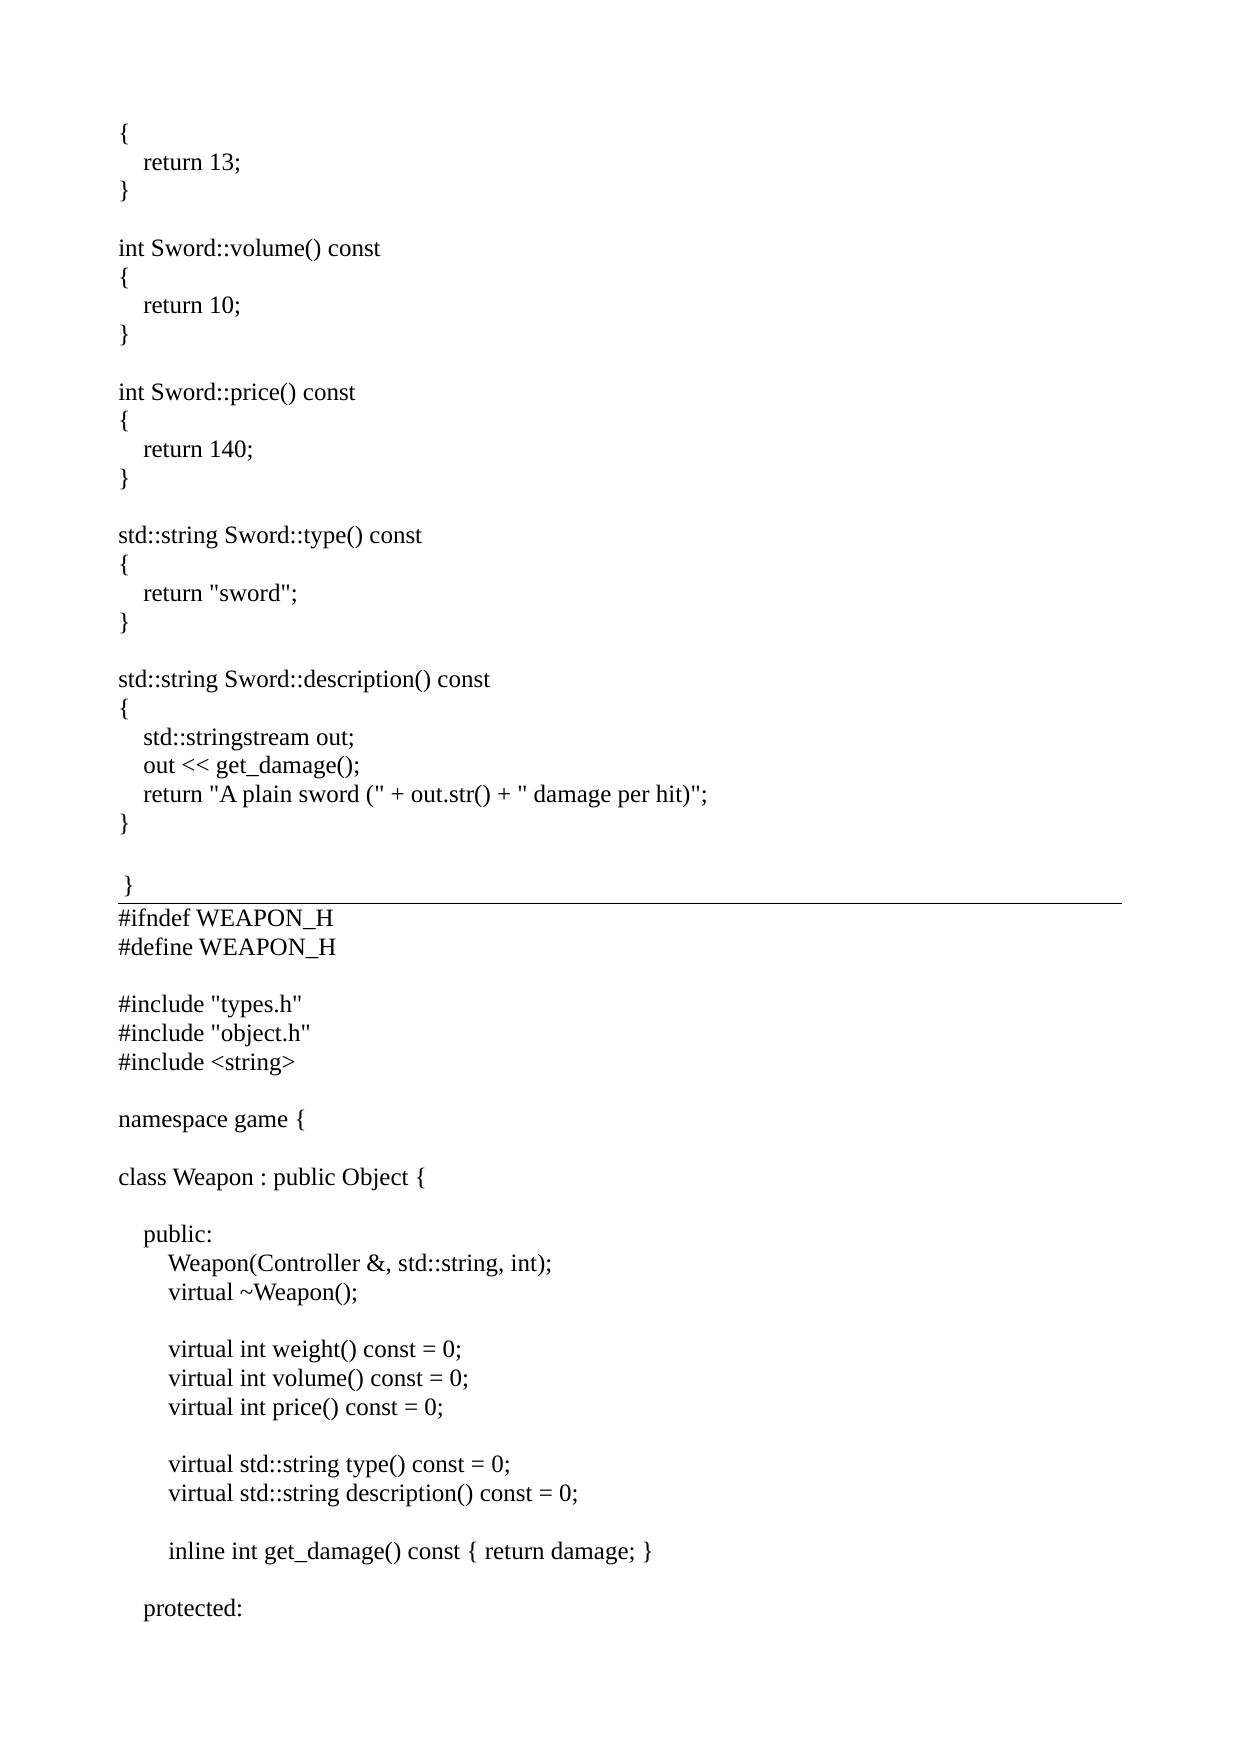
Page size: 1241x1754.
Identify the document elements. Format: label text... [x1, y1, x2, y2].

text return "sword"; [118, 578, 1122, 607]
text int Sword::volume() const [118, 233, 1122, 262]
text virtual int price() const = 0; [118, 1392, 1122, 1421]
text out << get_damage(); [118, 751, 1122, 779]
text } [118, 463, 1122, 492]
text #include "object.h" [118, 1018, 1122, 1047]
text inline int get_damage() const { return damage; } [118, 1536, 1122, 1564]
text return 13; [118, 147, 1122, 176]
text } [118, 176, 1122, 204]
text { [118, 262, 1122, 291]
text class Weapon : public Object { [118, 1162, 1122, 1191]
text Weapon(Controller &, std::string, int); [118, 1248, 1122, 1277]
text virtual int weight() const = 0; [118, 1334, 1122, 1363]
text virtual ~Weapon(); [118, 1277, 1122, 1306]
text return "A plain sword (" + out.str() + " damage per hit)"; [118, 779, 1122, 808]
text } [118, 808, 1122, 837]
text #include <string> [118, 1047, 1122, 1076]
text virtual std::string description() const = 0; [118, 1478, 1122, 1507]
text return 140; [118, 434, 1122, 463]
text std::string Sword::type() const [118, 521, 1122, 549]
text namespace game { [118, 1104, 1122, 1133]
text std::stringstream out; [118, 722, 1122, 751]
text protected: [118, 1593, 1122, 1622]
text int Sword::price() const [118, 377, 1122, 406]
text virtual int volume() const = 0; [118, 1363, 1122, 1392]
text { [118, 549, 1122, 578]
text return 10; [118, 291, 1122, 319]
text public: [118, 1219, 1122, 1248]
text } [118, 319, 1122, 348]
text { [118, 118, 1122, 147]
text { [118, 693, 1122, 722]
text } [118, 866, 1122, 903]
text } [118, 607, 1122, 636]
text virtual std::string type() const = 0; [118, 1449, 1122, 1478]
text #include "types.h" [118, 989, 1122, 1018]
text #ifndef WEAPON_H [118, 904, 1122, 932]
text std::string Sword::description() const [118, 664, 1122, 693]
text { [118, 406, 1122, 434]
text #define WEAPON_H [118, 932, 1122, 961]
